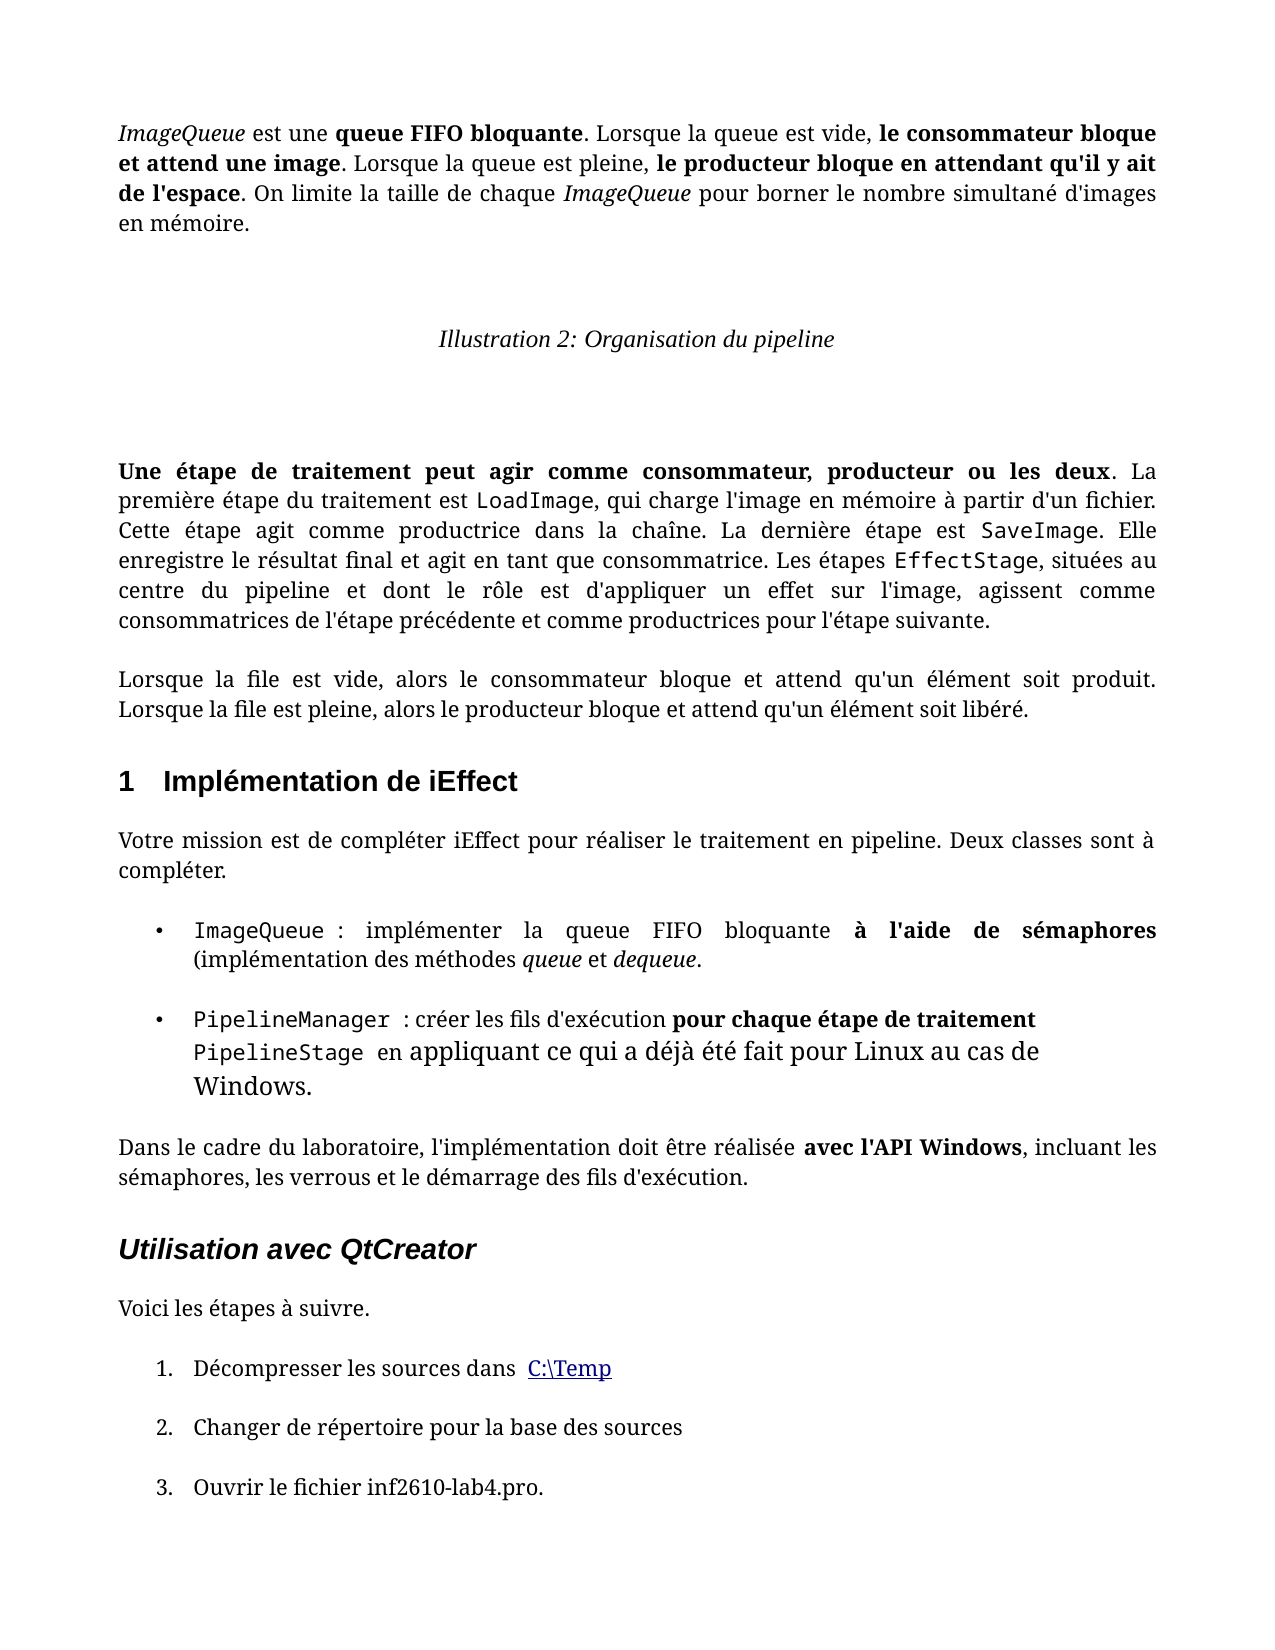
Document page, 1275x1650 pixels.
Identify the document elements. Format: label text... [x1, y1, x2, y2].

subtitle Implémentation de iEffect [118, 764, 1157, 798]
list PipelineManager : créer les fils d'exécution pour chaque étape de traitement PipelineStage en appliquant ce qui a déjà été fait pour Linux au cas de Windows. [156, 1004, 1157, 1102]
text Voici les étapes à suivre. [118, 1293, 1157, 1323]
list Ouvrir le fichier inf2610-lab4.pro. [156, 1472, 1157, 1502]
list Changer de répertoire pour la base des sources [156, 1412, 1157, 1442]
list ImageQueue : implémenter la queue FIFO bloquante à l'aide de sémaphores (implémentation des méthodes queue et dequeue. [156, 915, 1157, 974]
subtitle Utilisation avec QtCreator [118, 1232, 1157, 1265]
list Décompresser les sources dans C:\Temp [156, 1353, 1157, 1382]
text Une étape de traitement peut agir comme consommateur, producteur ou les deux. La première étape du traitement est LoadImage, qui charge l'image en mémoire à partir d'un fichier. Cette étape agit comme productrice dans la chaîne. La dernière étape est SaveImage. Elle enregistre le résultat final et agit en tant que consommatrice. Les étapes EffectStage, situées au centre du pipeline et dont le rôle est d'appliquer un effet sur l'image, agissent comme consommatrices de l'étape précédente et comme productrices pour l'étape suivante. [118, 456, 1157, 634]
text Dans le cadre du laboratoire, l'implémentation doit être réalisée avec l'API Windows, incluant les sémaphores, les verrous et le démarrage des fils d'exécution. [118, 1132, 1157, 1192]
text Votre mission est de compléter iEffect pour réaliser le traitement en pipeline. Deux classes sont à compléter. [118, 825, 1157, 885]
text ImageQueue est une queue FIFO bloquante. Lorsque la queue est vide, le consommateur bloque et attend une image. Lorsque la queue est pleine, le producteur bloque en attendant qu'il y ait de l'espace. On limite la taille de chaque ImageQueue pour borner le nombre simultané d'images en mémoire. [118, 118, 1157, 237]
text Lorsque la file est vide, alors le consommateur bloque et attend qu'un élément soit produit. Lorsque la file est pleine, alors le producteur bloque et attend qu'un élément soit libéré. [118, 664, 1157, 724]
text Illustration 2: Organisation du pipeline [118, 324, 1157, 353]
